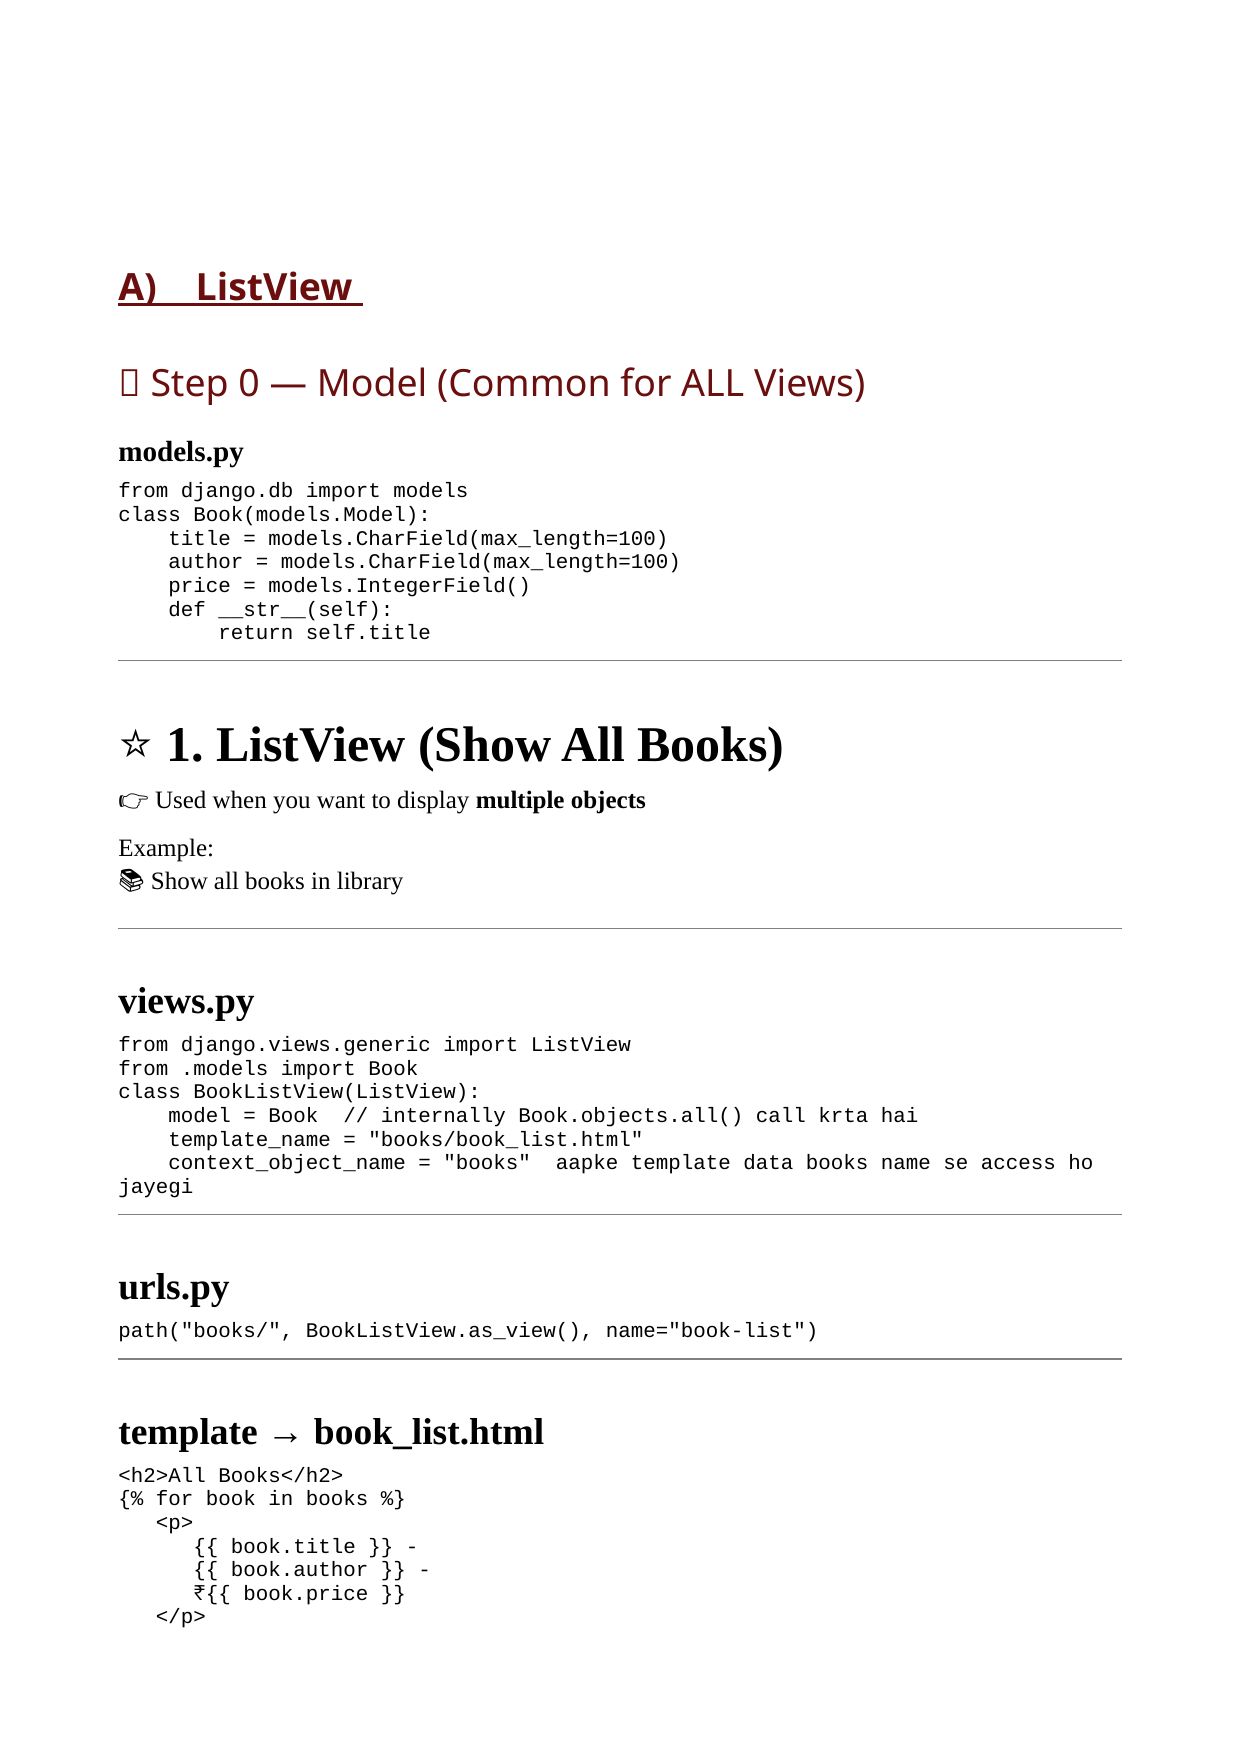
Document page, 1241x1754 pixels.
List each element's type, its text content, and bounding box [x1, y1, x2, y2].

text from django.db import models [118, 480, 1122, 504]
text <p> [118, 1512, 1122, 1536]
text {{ book.author }} - [118, 1559, 1122, 1583]
text context_object_name = "books" aapke template data books name se access ho jayegi [118, 1152, 1122, 1199]
text return self.title [118, 622, 1122, 646]
text <h2>All Books</h2> [118, 1465, 1122, 1488]
text {{ book.title }} - [118, 1536, 1122, 1559]
text from .models import Book [118, 1058, 1122, 1081]
text title = models.CharField(max_length=100) [118, 528, 1122, 551]
text author = models.CharField(max_length=100) [118, 551, 1122, 575]
subtitle views.py [118, 978, 1122, 1022]
text path("books/", BookListView.as_view(), name="book-list") [118, 1320, 1122, 1344]
text ₹{{ book.price }} [118, 1583, 1122, 1607]
text class Book(models.Model): [118, 504, 1122, 528]
text model = Book // internally Book.objects.all() call krta hai [118, 1105, 1122, 1129]
text Example: 📚 Show all books in library [118, 833, 1122, 894]
subtitle urls.py [118, 1265, 1122, 1308]
subtitle ⭐ 1. ListView (Show All Books) [118, 715, 1122, 773]
text {% for book in books %} [118, 1488, 1122, 1512]
text def __str__(self): [118, 598, 1122, 622]
text 👉 Used when you want to display multiple objects [118, 785, 1122, 814]
text </p> [118, 1607, 1122, 1630]
text template_name = "books/book_list.html" [118, 1129, 1122, 1152]
text A) ListView [118, 260, 1122, 311]
subtitle template → book_list.html [118, 1409, 1122, 1452]
text from django.views.generic import ListView [118, 1034, 1122, 1058]
text class BookListView(ListView): [118, 1081, 1122, 1105]
text price = models.IntegerField() [118, 575, 1122, 598]
subtitle ✅ Step 0 — Model (Common for ALL Views) [118, 356, 1122, 407]
subtitle models.py [118, 434, 1122, 468]
